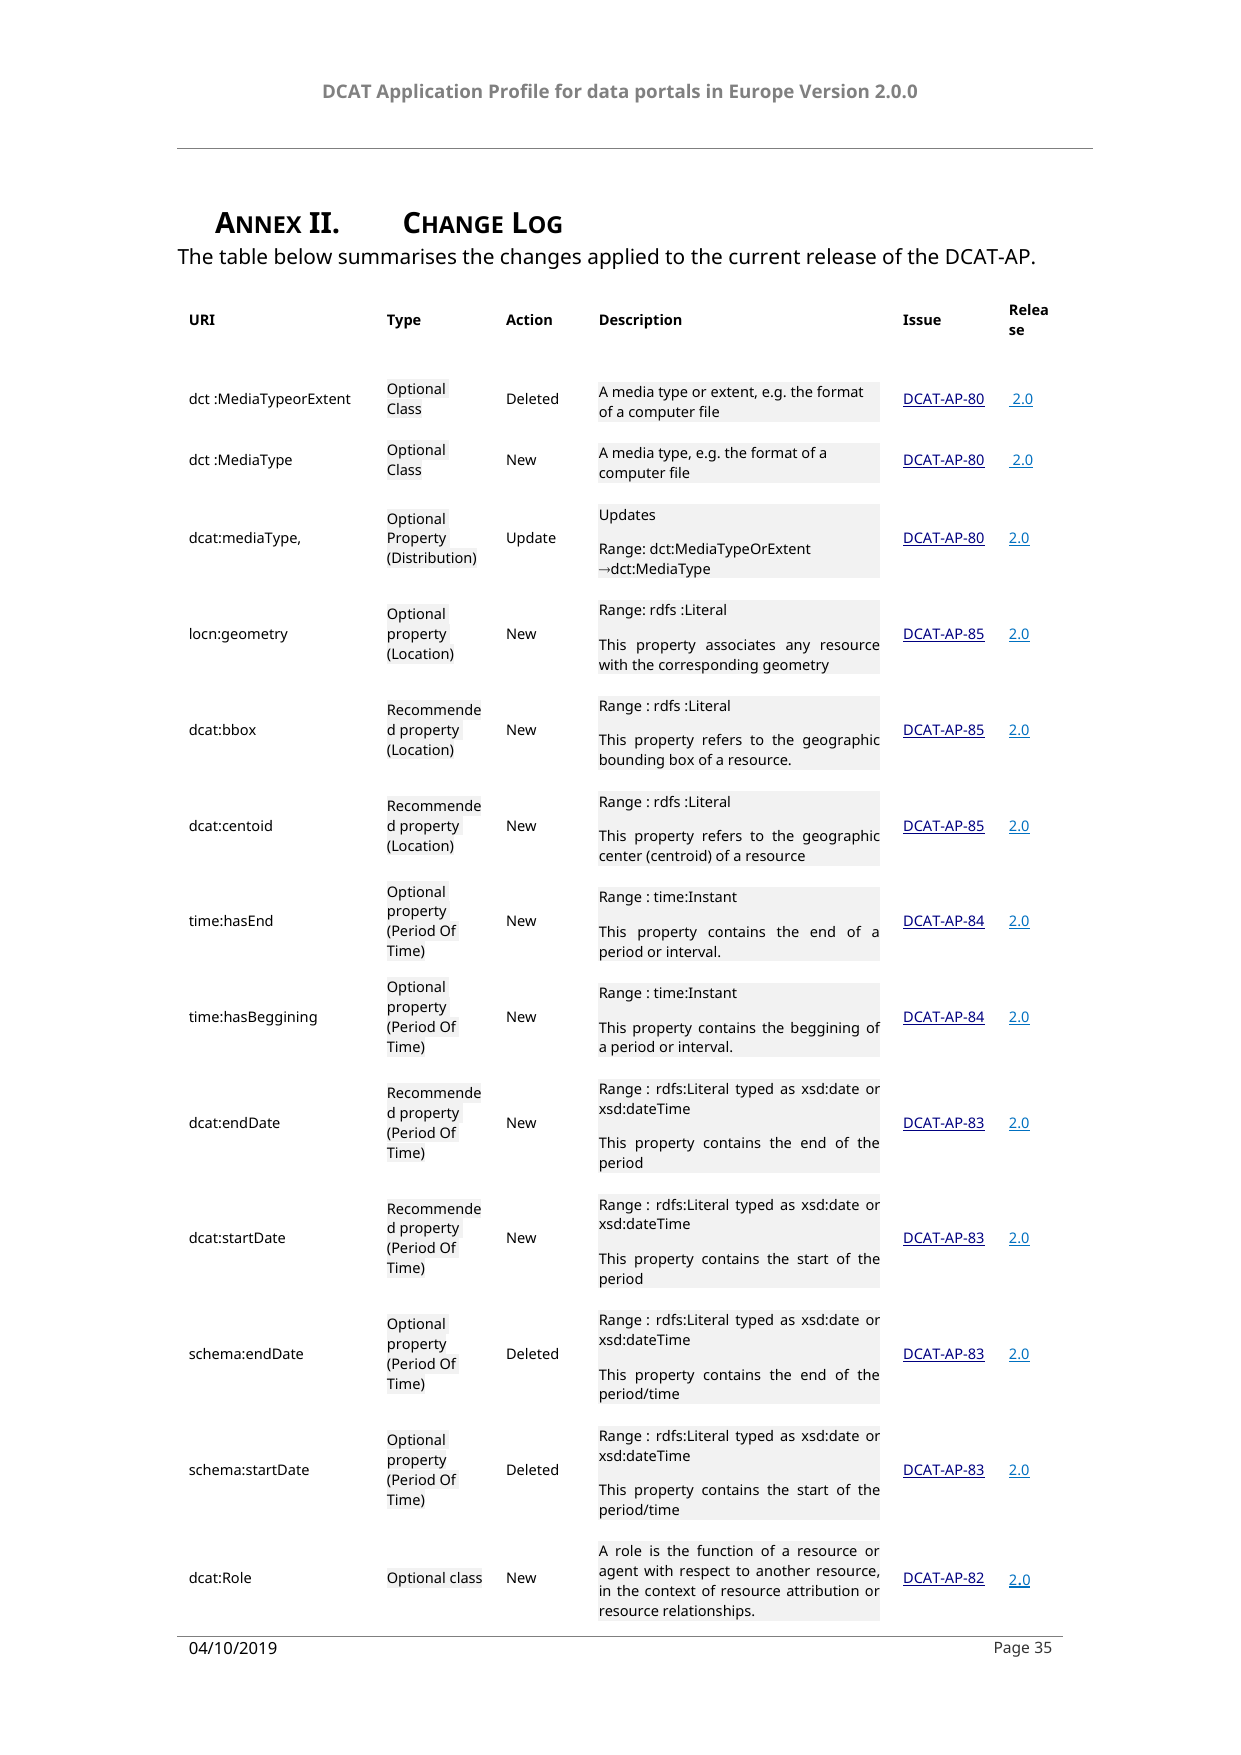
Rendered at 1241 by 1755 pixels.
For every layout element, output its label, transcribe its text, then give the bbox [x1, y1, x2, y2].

table_cell New [495, 683, 587, 777]
table_cell 2.0 [998, 1065, 1063, 1180]
table_cell A media type or extent, e.g. the format of a computer file [588, 369, 891, 429]
table_cell DCAT-AP-83 [892, 1181, 997, 1296]
table_cell dcat:Role [178, 1528, 375, 1628]
table_cell New [495, 1528, 587, 1628]
table_header Action [495, 297, 587, 367]
table_cell 2.0 [998, 1412, 1063, 1527]
table_cell Range: rdfs :Literal This property associates any resource with the corresponding geometry [588, 587, 891, 681]
table_cell Update [495, 491, 587, 586]
table_cell DCAT-AP-82 [892, 1528, 997, 1628]
table_cell Optional property (Period Of Time) [376, 1297, 494, 1411]
table_cell dcat:bbox [178, 683, 375, 777]
list Change Log [215, 203, 1063, 242]
table_cell Range : rdfs :Literal This property refers to the geographic bounding box of a resource. [588, 683, 891, 777]
table_cell Range : rdfs :Literal This property refers to the geographic center (centroid) of a resource [588, 778, 891, 873]
table_cell dcat:startDate [178, 1181, 375, 1296]
table_cell Range : rdfs:Literal typed as xsd:date or xsd:dateTime This property contains the start of the period/time [588, 1412, 891, 1527]
table_cell 2.0 [998, 1297, 1063, 1411]
table_cell 2.0 [998, 369, 1063, 429]
table_cell New [495, 587, 587, 681]
table_cell A role is the function of a resource or agent with respect to another resource, in the context of resource attribution or resource relationships. [588, 1528, 891, 1628]
table_cell DCAT-AP-85 [892, 683, 997, 777]
table_cell Updates Range: dct:MediaTypeOrExtent dct:MediaType [588, 491, 891, 586]
table_header Release [998, 297, 1063, 367]
table_cell Range : rdfs:Literal typed as xsd:date or xsd:dateTime This property contains the end of the period [588, 1065, 891, 1180]
table_header URI [178, 297, 375, 367]
table_cell Recommended property (Location) [376, 683, 494, 777]
table_cell Range : time:Instant This property contains the beggining of a period or interval. [588, 970, 891, 1064]
table_cell 2.0 [998, 778, 1063, 873]
table_cell Optional class [376, 1528, 494, 1628]
table_cell Optional Class [376, 430, 494, 490]
table_cell New [495, 778, 587, 873]
table_cell Deleted [495, 1297, 587, 1411]
text The table below summarises the changes applied to the current release of the DCAT-AP. [177, 242, 1063, 271]
table_cell Optional property (Period Of Time) [376, 874, 494, 968]
table_cell locn:geometry [178, 587, 375, 681]
table_cell Range : rdfs:Literal typed as xsd:date or xsd:dateTime This property contains the end of the period/time [588, 1297, 891, 1411]
table_cell Deleted [495, 369, 587, 429]
table_cell Deleted [495, 1412, 587, 1527]
table_cell New [495, 1181, 587, 1296]
table_cell 2.0 [998, 587, 1063, 681]
table_cell New [495, 430, 587, 490]
table_cell dcat:centoid [178, 778, 375, 873]
table_cell Optional property (Period Of Time) [376, 1412, 494, 1527]
table_cell Optional property (Period Of Time) [376, 970, 494, 1064]
table_cell A media type, e.g. the format of a computer file [588, 430, 891, 490]
table_header Issue [892, 297, 997, 367]
table_cell 2.0 [998, 1528, 1063, 1628]
table_cell schema:endDate [178, 1297, 375, 1411]
table_cell New [495, 970, 587, 1064]
table_cell schema:startDate [178, 1412, 375, 1527]
table_cell 2.0 [998, 683, 1063, 777]
table_cell DCAT-AP-80 [892, 430, 997, 490]
table_cell Optional Class [376, 369, 494, 429]
table_cell time:hasBeggining [178, 970, 375, 1064]
table_cell dct :MediaType [178, 430, 375, 490]
table_cell 2.0 [998, 874, 1063, 968]
table_cell dct :MediaTypeorExtent [178, 369, 375, 429]
table_cell Recommended property (Location) [376, 778, 494, 873]
table_cell Range : rdfs:Literal typed as xsd:date or xsd:dateTime This property contains the start of the period [588, 1181, 891, 1296]
table_cell DCAT-AP-80 [892, 491, 997, 586]
table_cell New [495, 874, 587, 968]
table_cell dcat:endDate [178, 1065, 375, 1180]
table_cell Optional property (Location) [376, 587, 494, 681]
table_cell DCAT-AP-83 [892, 1297, 997, 1411]
table_cell DCAT-AP-84 [892, 874, 997, 968]
table_cell Optional Property (Distribution) [376, 491, 494, 586]
table_cell DCAT-AP-83 [892, 1065, 997, 1180]
table_cell New [495, 1065, 587, 1180]
table_cell 2.0 [998, 430, 1063, 490]
table_cell dcat:mediaType, [178, 491, 375, 586]
table_cell Recommended property (Period Of Time) [376, 1181, 494, 1296]
table_cell DCAT-AP-80 [892, 369, 997, 429]
table_cell Recommended property (Period Of Time) [376, 1065, 494, 1180]
table_cell 2.0 [998, 970, 1063, 1064]
table_cell Range : time:Instant This property contains the end of a period or interval. [588, 874, 891, 968]
table_cell DCAT-AP-83 [892, 1412, 997, 1527]
table_cell 2.0 [998, 491, 1063, 586]
table_cell time:hasEnd [178, 874, 375, 968]
table_cell 2.0 [998, 1181, 1063, 1296]
table_header Description [588, 297, 891, 367]
table_cell DCAT-AP-85 [892, 587, 997, 681]
table_header Type [376, 297, 494, 367]
table_cell DCAT-AP-85 [892, 778, 997, 873]
table_cell DCAT-AP-84 [892, 970, 997, 1064]
